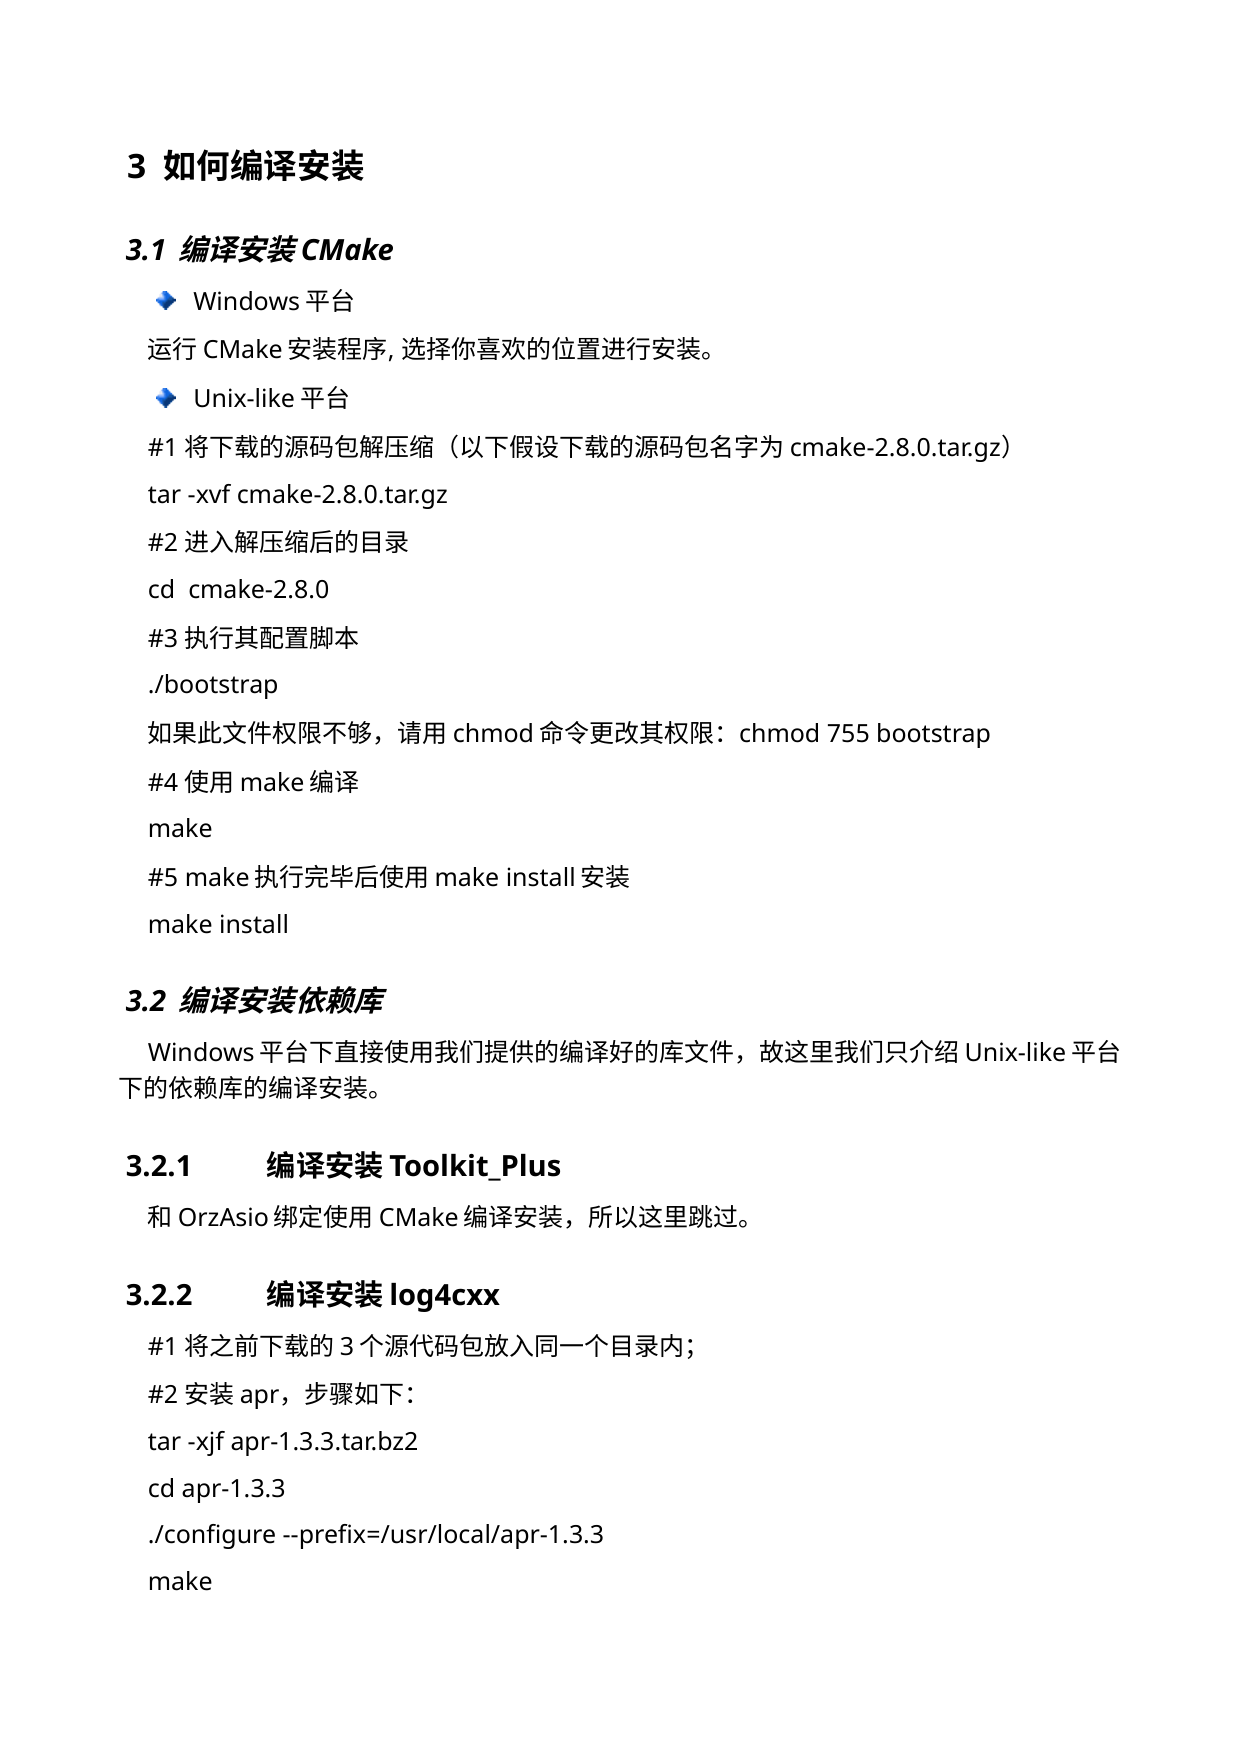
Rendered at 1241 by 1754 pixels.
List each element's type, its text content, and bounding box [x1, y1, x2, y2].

text ./configure --prefix=/usr/local/apr-1.3.3 [118, 1517, 1122, 1551]
picture [156, 388, 176, 408]
text #4 使用make编译 [118, 762, 1122, 798]
text #3 执行其配置脚本 [118, 618, 1122, 654]
text make [118, 811, 1122, 845]
text 如果此文件权限不够，请用chmod命令更改其权限：chmod 755 bootstrap [118, 713, 1122, 750]
text cd apr-1.3.3 [118, 1470, 1122, 1504]
list Unix-like平台 [156, 379, 1122, 415]
text 和OrzAsio绑定使用CMake编译安装，所以这里跳过。 [118, 1198, 1122, 1234]
text #5 make执行完毕后使用make install安装 [118, 857, 1122, 894]
subtitle 编译安装Toolkit_Plus [118, 1143, 1122, 1185]
subtitle 如何编译安装 [118, 143, 1122, 189]
text #2 进入解压缩后的目录 [118, 523, 1122, 559]
text make [118, 1563, 1122, 1597]
text ./bootstrap [118, 667, 1122, 701]
subtitle 编译安装依赖库 [118, 978, 1122, 1020]
subtitle 编译安装CMake [118, 226, 1122, 269]
text tar -xvf cmake-2.8.0.tar.gz [118, 476, 1122, 510]
text Windows平台下直接使用我们提供的编译好的库文件，故这里我们只介绍Unix-like平台下的依赖库的编译安装。 [118, 1033, 1122, 1105]
picture [156, 291, 176, 310]
text make install [118, 906, 1122, 940]
text #1 将之前下载的3个源代码包放入同一个目录内； [118, 1326, 1122, 1362]
text 运行CMake安装程序, 选择你喜欢的位置进行安装。 [118, 330, 1122, 366]
text tar -xjf apr-1.3.3.tar.bz2 [118, 1424, 1122, 1458]
text #2 安装apr，步骤如下： [118, 1375, 1122, 1411]
list Windows平台 [156, 281, 1122, 317]
text cd cmake-2.8.0 [118, 572, 1122, 606]
subtitle 编译安装log4cxx [118, 1271, 1122, 1314]
text #1 将下载的源码包解压缩（以下假设下载的源码包名字为cmake-2.8.0.tar.gz） [118, 427, 1122, 464]
